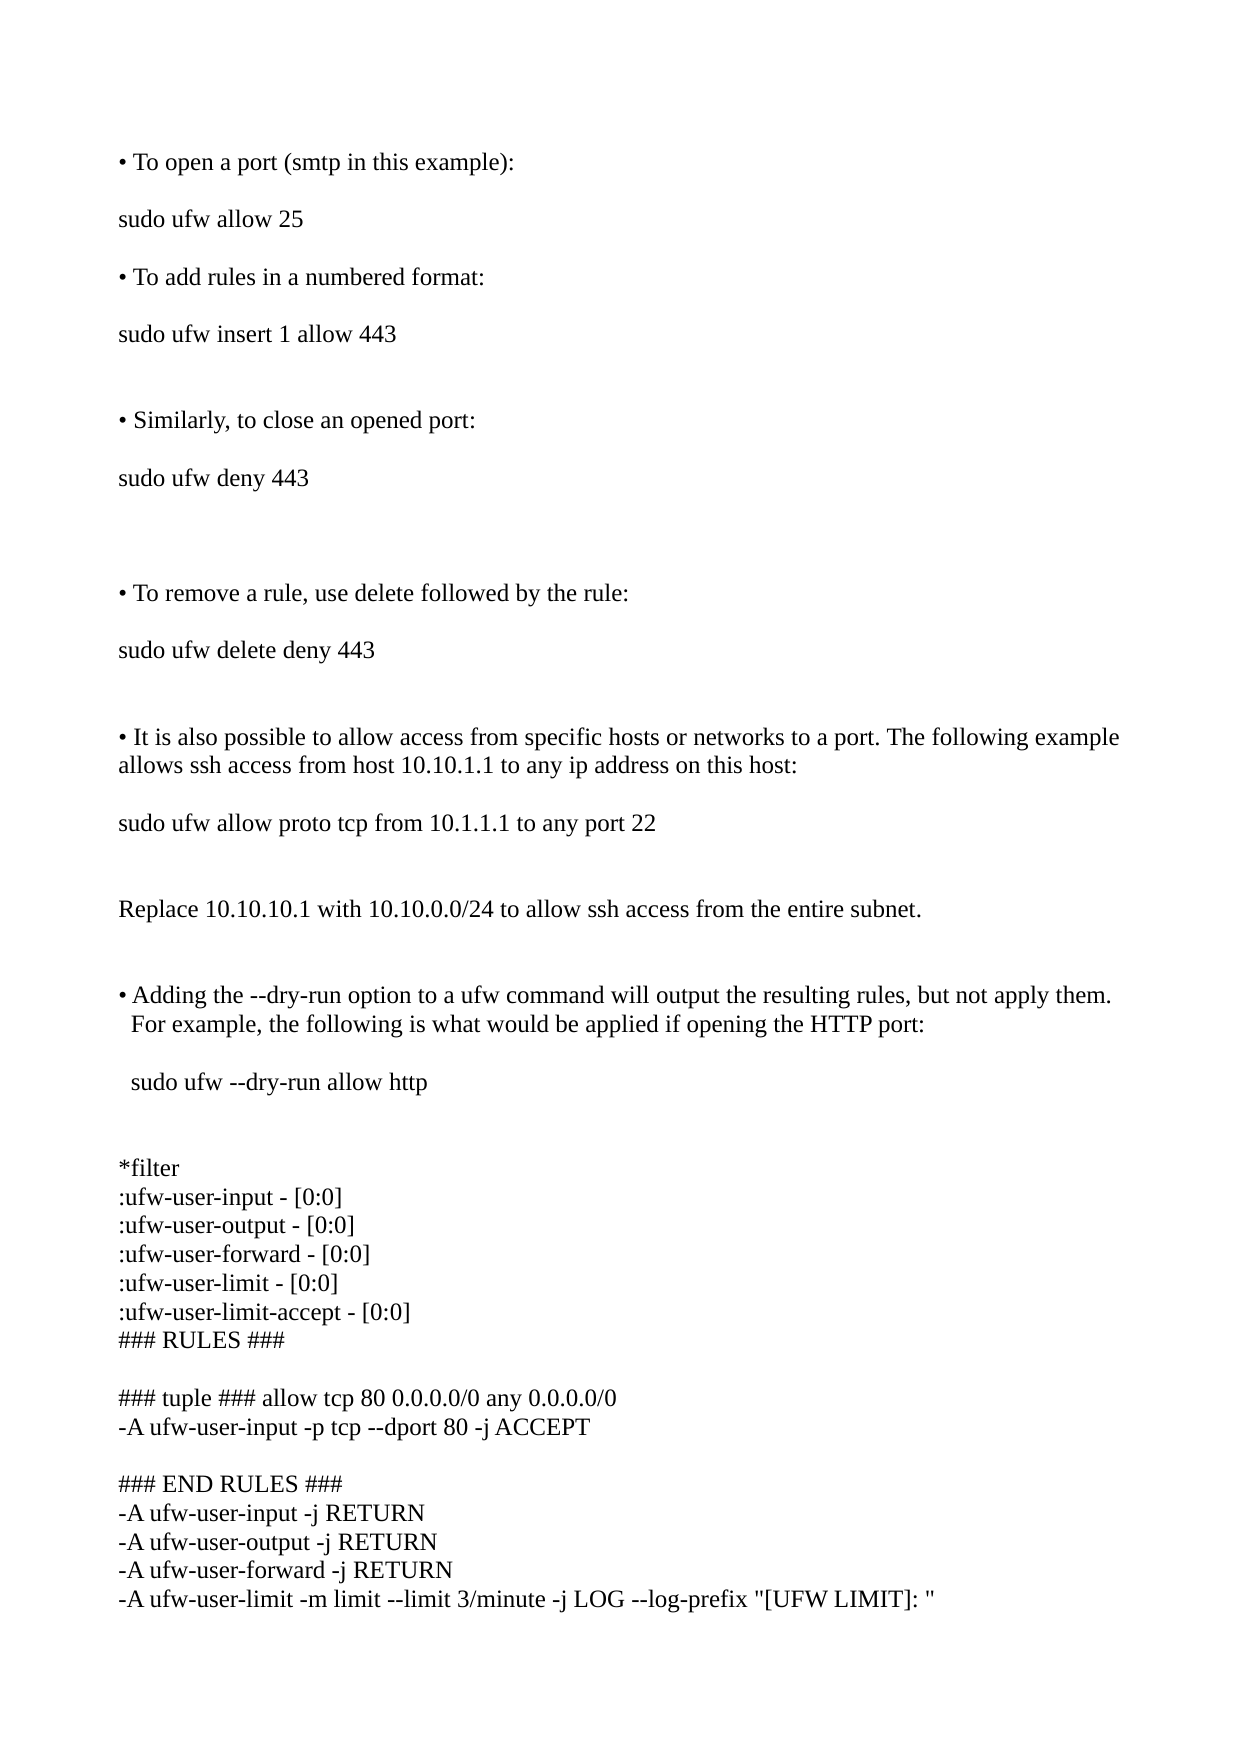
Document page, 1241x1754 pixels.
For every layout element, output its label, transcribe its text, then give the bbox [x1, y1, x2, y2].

text -A ufw-user-limit -m limit --limit 3/minute -j LOG --log-prefix "[UFW LIMIT]: " [118, 1584, 1122, 1613]
text ### RULES ### [118, 1326, 1122, 1354]
text • Similarly, to close an opened port: [118, 406, 1122, 434]
text :ufw-user-limit-accept - [0:0] [118, 1297, 1122, 1326]
text -A ufw-user-output -j RETURN [118, 1527, 1122, 1556]
text :ufw-user-limit - [0:0] [118, 1268, 1122, 1297]
text sudo ufw insert 1 allow 443 [118, 319, 1122, 348]
text *filter [118, 1153, 1122, 1182]
text allows ssh access from host 10.10.1.1 to any ip address on this host: [118, 751, 1122, 779]
text • To open a port (smtp in this example): [118, 147, 1122, 176]
text -A ufw-user-forward -j RETURN [118, 1556, 1122, 1584]
text For example, the following is what would be applied if opening the HTTP port: [118, 1009, 1122, 1038]
text sudo ufw delete deny 443 [118, 636, 1122, 664]
text • Adding the --dry-run option to a ufw command will output the resulting rules, but not apply them. [118, 981, 1122, 1009]
text ### END RULES ### [118, 1469, 1122, 1498]
text sudo ufw allow 25 [118, 204, 1122, 233]
text ### tuple ### allow tcp 80 0.0.0.0/0 any 0.0.0.0/0 [118, 1383, 1122, 1412]
text • To add rules in a numbered format: [118, 262, 1122, 291]
text -A ufw-user-input -j RETURN [118, 1498, 1122, 1527]
text sudo ufw deny 443 [118, 463, 1122, 492]
text • It is also possible to allow access from specific hosts or networks to a port. The following example [118, 722, 1122, 751]
text Replace 10.10.10.1 with 10.10.0.0/24 to allow ssh access from the entire subnet. [118, 894, 1122, 923]
text sudo ufw --dry-run allow http [118, 1067, 1122, 1096]
text :ufw-user-forward - [0:0] [118, 1239, 1122, 1268]
text sudo ufw allow proto tcp from 10.1.1.1 to any port 22 [118, 808, 1122, 837]
text -A ufw-user-input -p tcp --dport 80 -j ACCEPT [118, 1412, 1122, 1441]
text :ufw-user-output - [0:0] [118, 1211, 1122, 1239]
text :ufw-user-input - [0:0] [118, 1182, 1122, 1211]
text • To remove a rule, use delete followed by the rule: [118, 578, 1122, 607]
